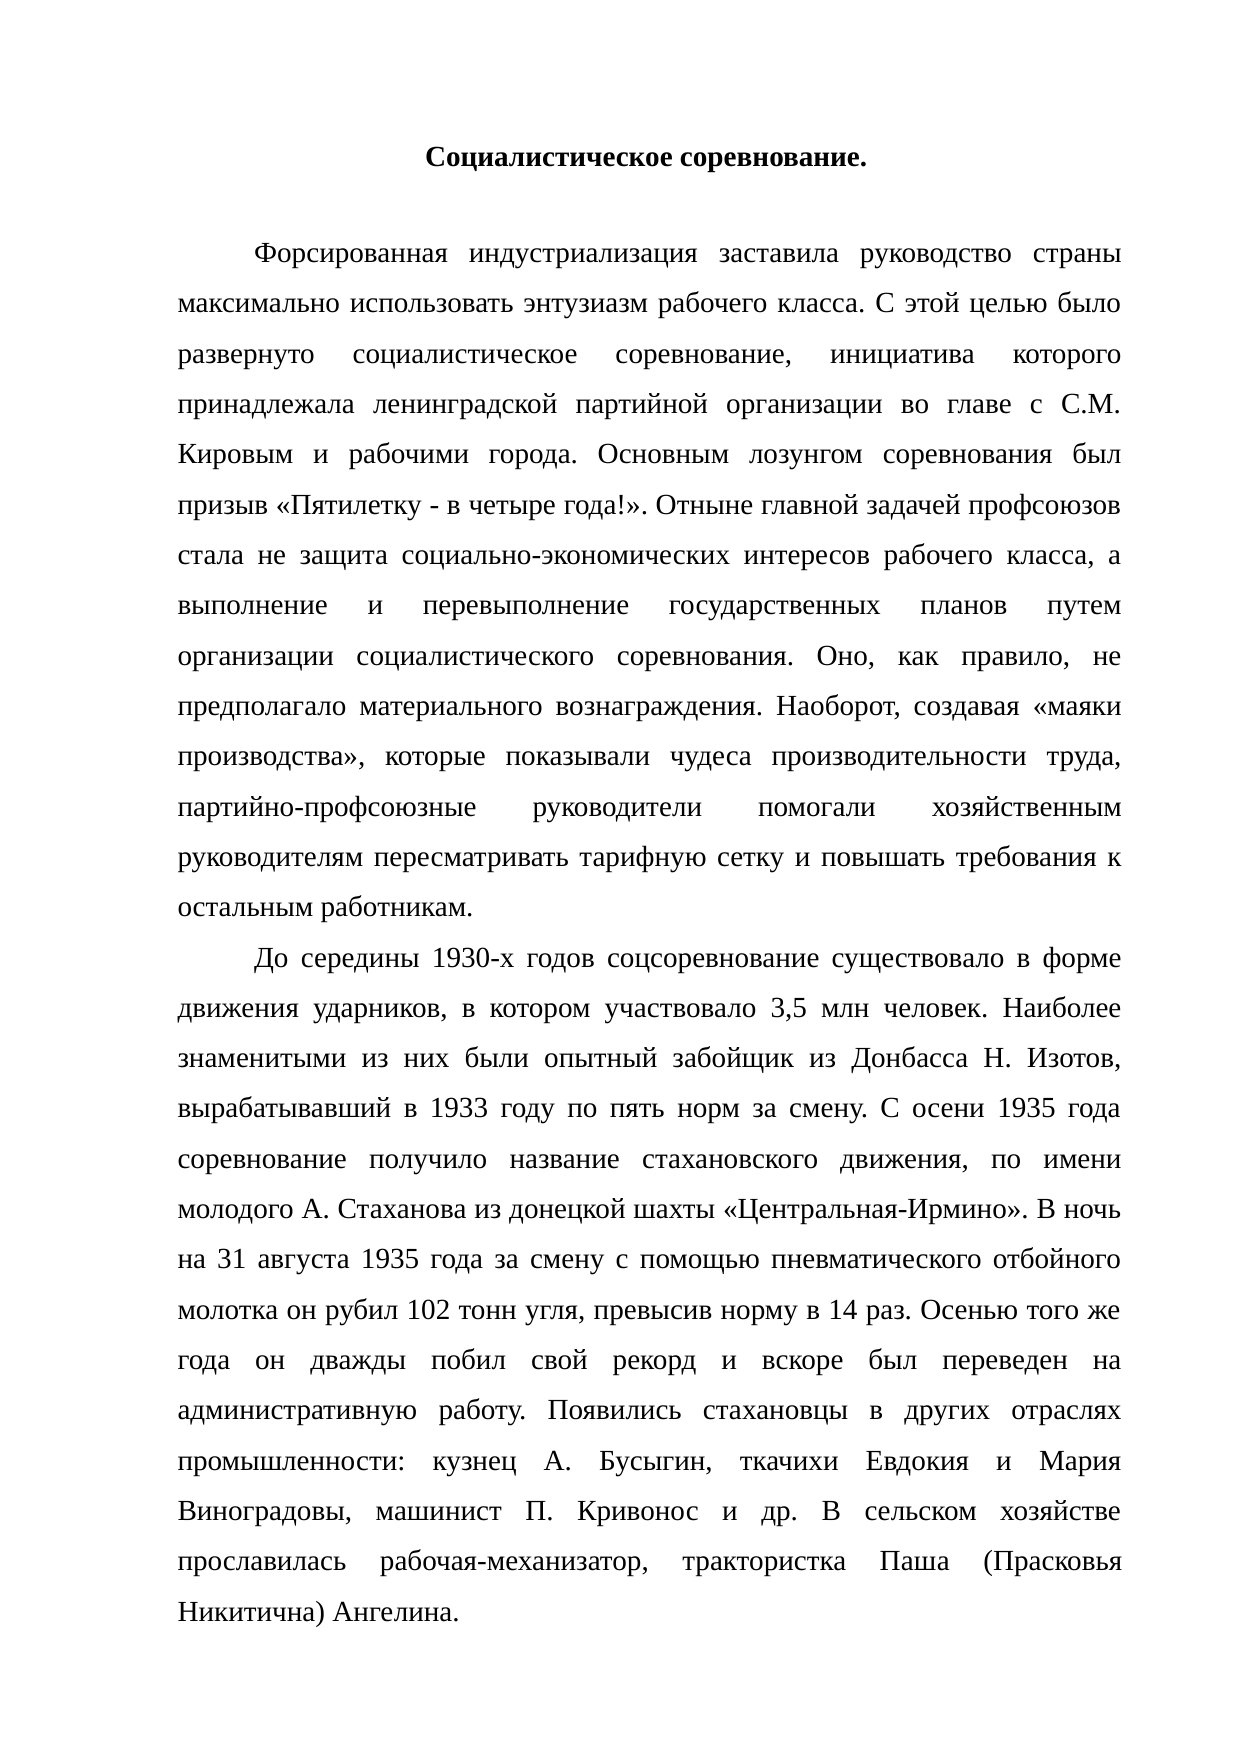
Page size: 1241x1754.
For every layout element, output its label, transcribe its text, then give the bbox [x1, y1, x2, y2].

text До середины 1930-х годов соцсоревнование существовало в форме движения ударников, в котором участвовало 3,5 млн человек. Наиболее знаменитыми из них были опытный забойщик из Донбасса Н. Изотов, вырабатывавший в 1933 году по пять норм за смену. С осени 1935 года соревнование получило название стахановского движения, по имени молодого А. Стаханова из донецкой шахты «Центральная-Ирмино». В ночь на 31 августа 1935 года за смену с помощью пневматического отбойного молотка он рубил 102 тонн угля, превысив норму в 14 раз. Осенью того же года он дважды побил свой рекорд и вскоре был переведен на административную работу. Появились стахановцы в других отраслях промышленности: кузнец А. Бусыгин, ткачихи Евдокия и Мария Виноградовы, машинист П. Кривонос и др. В сельском хозяйстве прославилась рабочая-механизатор, трактористка Паша (Прасковья Никитична) Ангелина. [177, 940, 1122, 1627]
text Форсированная индустриализация заставила руководство страны максимально использовать энтузиазм рабочего класса. С этой целью было развернуто социалистическое соревнование, инициатива которого принадлежала ленинградской партийной организации во главе с С.М. Кировым и рабочими города. Основным лозунгом соревнования был призыв «Пятилетку - в четыре года!». Отныне главной задачей профсоюзов стала не защита социально-экономических интересов рабочего класса, а выполнение и перевыполнение государственных планов путем организации социалистического соревнования. Оно, как правило, не предполагало материального вознаграждения. Наоборот, создавая «маяки производства», которые показывали чудеса производительности труда, партийно-профсоюзные руководители помогали хозяйственным руководителям пересматривать тарифную сетку и повышать требования к остальным работникам. [177, 235, 1122, 923]
subtitle Социалистическое соревнование. [177, 139, 1122, 172]
